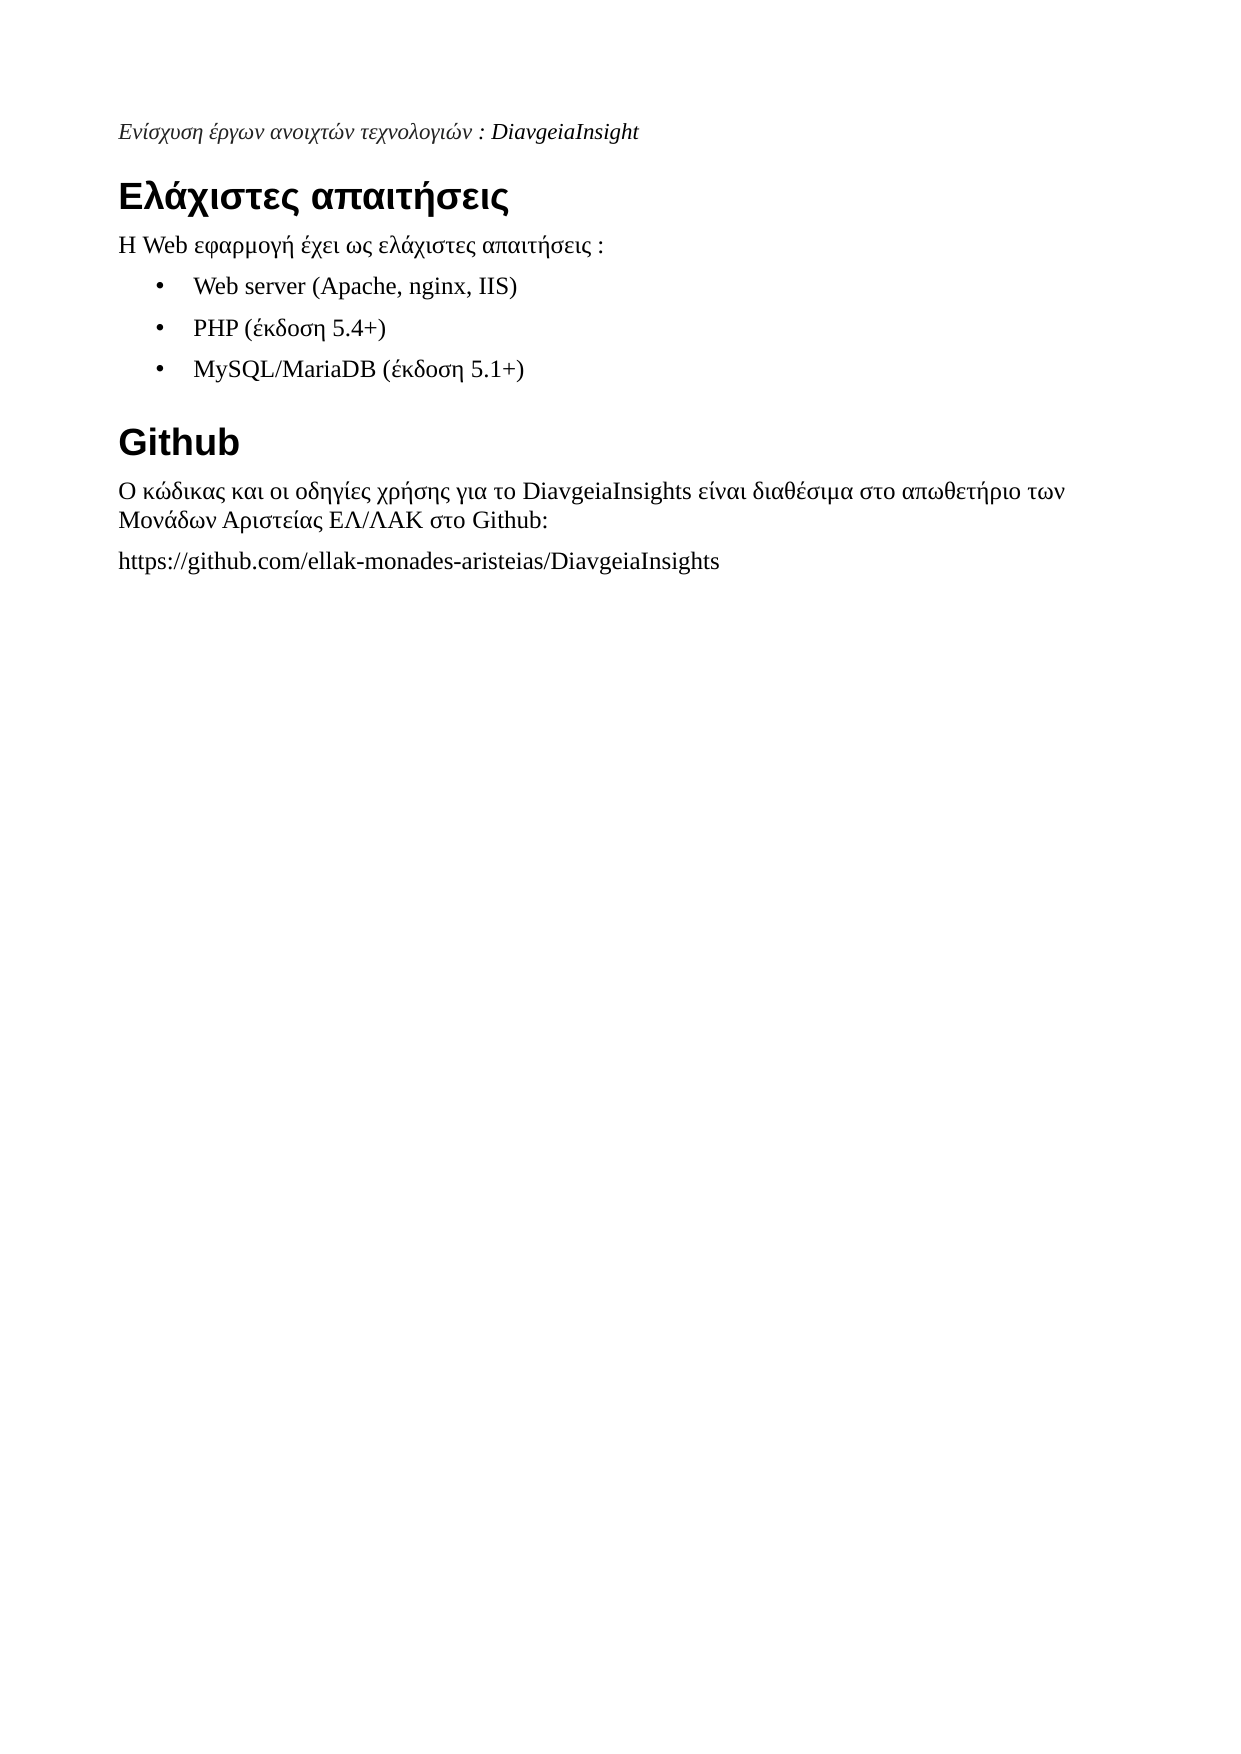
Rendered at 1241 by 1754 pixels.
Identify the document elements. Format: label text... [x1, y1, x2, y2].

text https://github.com/ellak-monades-aristeias/DiavgeiaInsights [118, 546, 1122, 575]
subtitle Ελάχιστες απαιτήσεις [118, 174, 1122, 218]
list Web server (Apache, nginx, IIS) [156, 271, 1122, 300]
list PHP (έκδοση 5.4+) [156, 313, 1122, 341]
subtitle Github [118, 420, 1122, 464]
text Η Web εφαρμογή έχει ως ελάχιστες απαιτήσεις : [118, 230, 1122, 259]
list MySQL/MariaDB (έκδοση 5.1+) [156, 354, 1122, 383]
text Ο κώδικας και οι οδηγίες χρήσης για το DiavgeiaInsights είναι διαθέσιμα στο απωθετήριο των Μονάδων Αριστείας ΕΛ/ΛΑΚ στο Github: [118, 476, 1122, 534]
